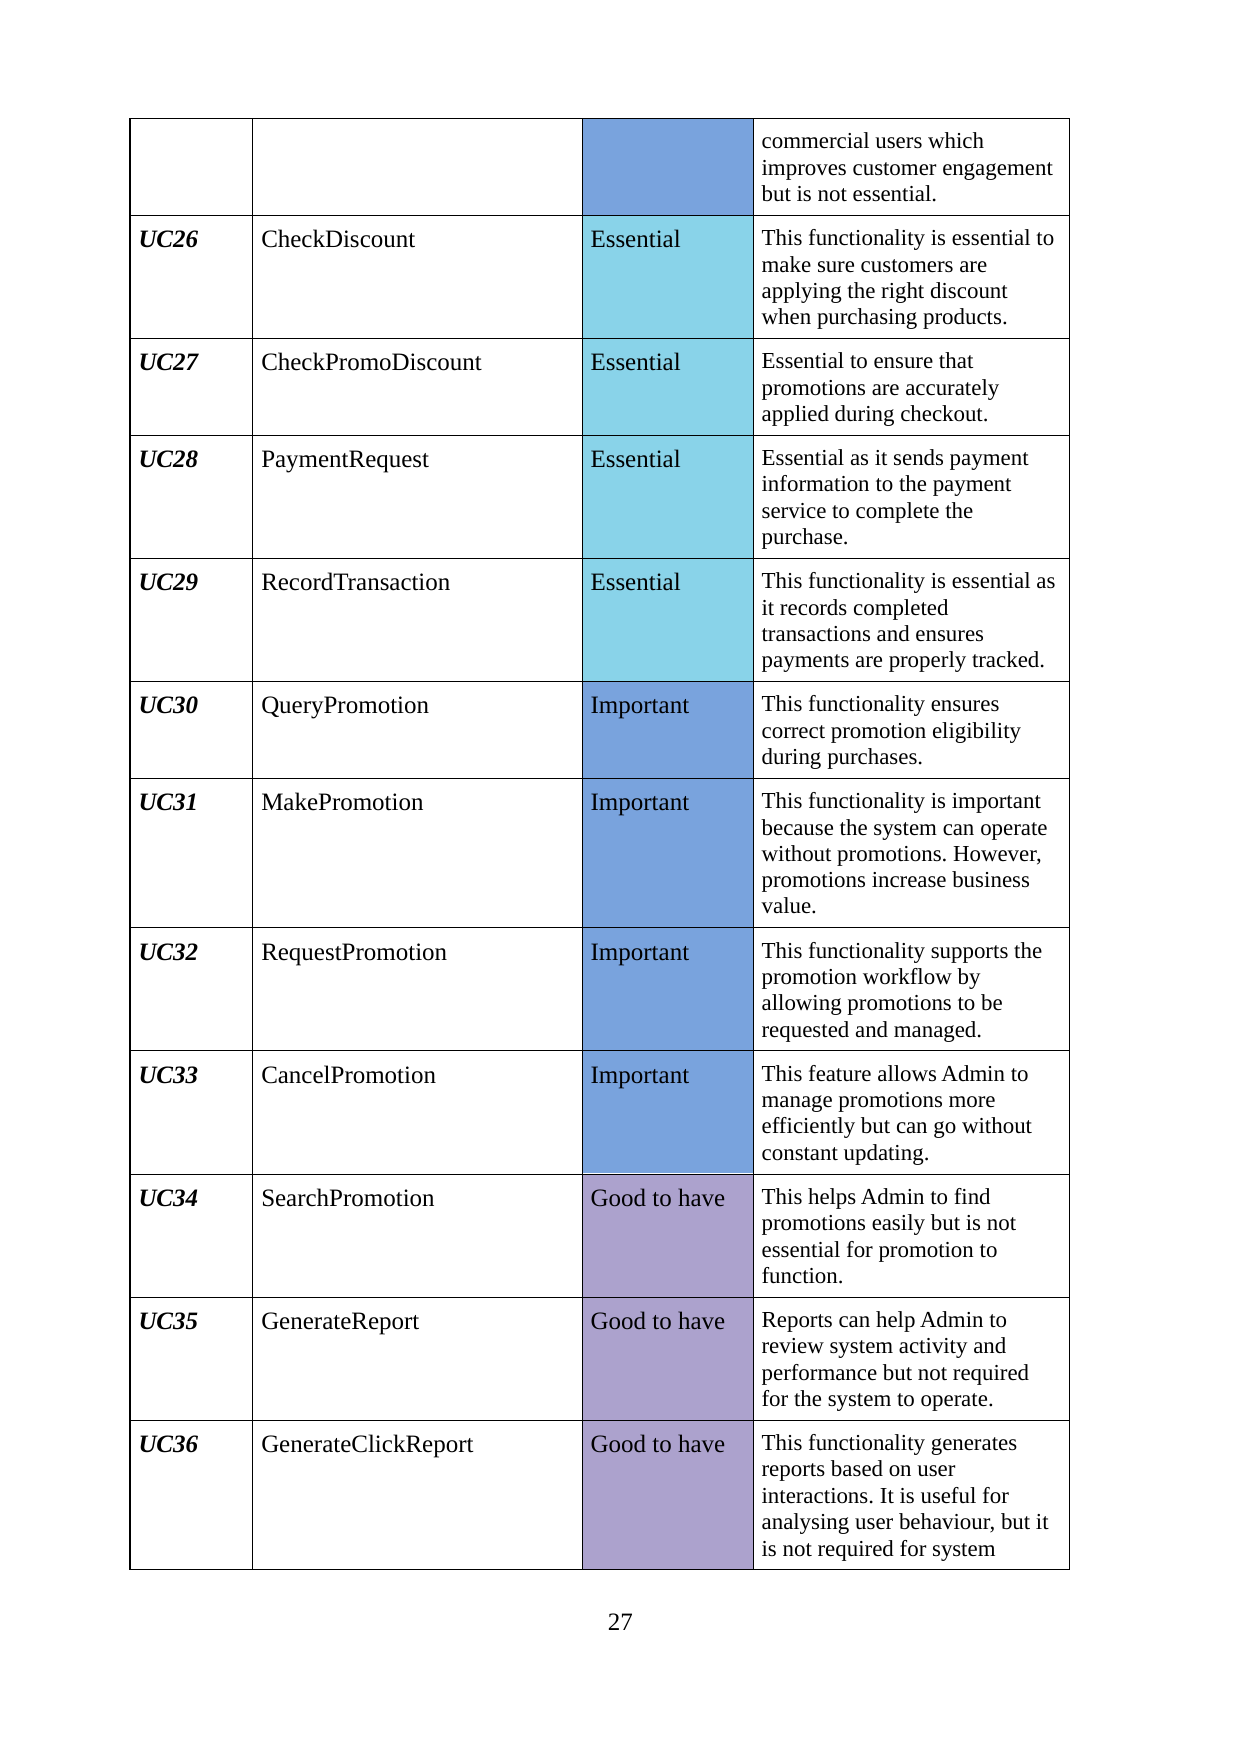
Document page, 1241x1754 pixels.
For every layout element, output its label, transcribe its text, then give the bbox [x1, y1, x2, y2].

table_cell UC34 [131, 1175, 252, 1297]
table_cell UC26 [131, 216, 252, 338]
table_cell CheckDiscount [253, 216, 582, 338]
table_cell Essential [583, 216, 753, 338]
table_cell UC35 [131, 1298, 252, 1420]
table_cell UC30 [131, 682, 252, 778]
table_cell CheckPromoDiscount [253, 339, 582, 435]
table_cell Important [583, 779, 753, 927]
table_cell SearchPromotion [253, 1175, 582, 1297]
table_cell UC32 [131, 928, 252, 1050]
table_cell RequestPromotion [253, 928, 582, 1050]
table_cell This functionality is important because the system can operate without promotions. However, promotions increase business value. [754, 779, 1069, 927]
table_cell [583, 119, 753, 215]
table_cell Essential to ensure that promotions are accurately applied during checkout. [754, 339, 1069, 435]
table_cell Important [583, 1051, 753, 1173]
table_cell Essential [583, 559, 753, 681]
table_cell UC33 [131, 1051, 252, 1173]
table_cell QueryPromotion [253, 682, 582, 778]
table_cell [131, 119, 252, 215]
table_cell Good to have [583, 1298, 753, 1420]
table_cell This helps Admin to find promotions easily but is not essential for promotion to function. [754, 1175, 1069, 1297]
table_cell [253, 119, 582, 215]
table_cell This feature allows Admin to manage promotions more efficiently but can go without constant updating. [754, 1051, 1069, 1173]
table_cell commercial users which improves customer engagement but is not essential. [754, 119, 1069, 215]
table_cell Good to have [583, 1421, 753, 1569]
table_cell UC31 [131, 779, 252, 927]
table_cell This functionality ensures correct promotion eligibility during purchases. [754, 682, 1069, 778]
table_cell Essential [583, 339, 753, 435]
table_cell Essential [583, 436, 753, 558]
table_cell UC29 [131, 559, 252, 681]
table_cell CancelPromotion [253, 1051, 582, 1173]
table_cell Good to have [583, 1175, 753, 1297]
table_cell UC28 [131, 436, 252, 558]
table_cell MakePromotion [253, 779, 582, 927]
table_cell UC27 [131, 339, 252, 435]
table_cell GenerateClickReport [253, 1421, 582, 1569]
table_cell Essential as it sends payment information to the payment service to complete the purchase. [754, 436, 1069, 558]
table_cell UC36 [131, 1421, 252, 1569]
table_cell PaymentRequest [253, 436, 582, 558]
table_cell GenerateReport [253, 1298, 582, 1420]
table_cell Reports can help Admin to review system activity and performance but not required for the system to operate. [754, 1298, 1069, 1420]
table_cell Important [583, 928, 753, 1050]
table_cell This functionality is essential as it records completed transactions and ensures payments are properly tracked. [754, 559, 1069, 681]
table_cell Important [583, 682, 753, 778]
table_cell RecordTransaction [253, 559, 582, 681]
table_cell This functionality supports the promotion workflow by allowing promotions to be requested and managed. [754, 928, 1069, 1050]
table_cell This functionality is essential to make sure customers are applying the right discount when purchasing products. [754, 216, 1069, 338]
table_cell This functionality generates reports based on user interactions. It is useful for analysing user behaviour, but it is not required for system [754, 1421, 1069, 1569]
